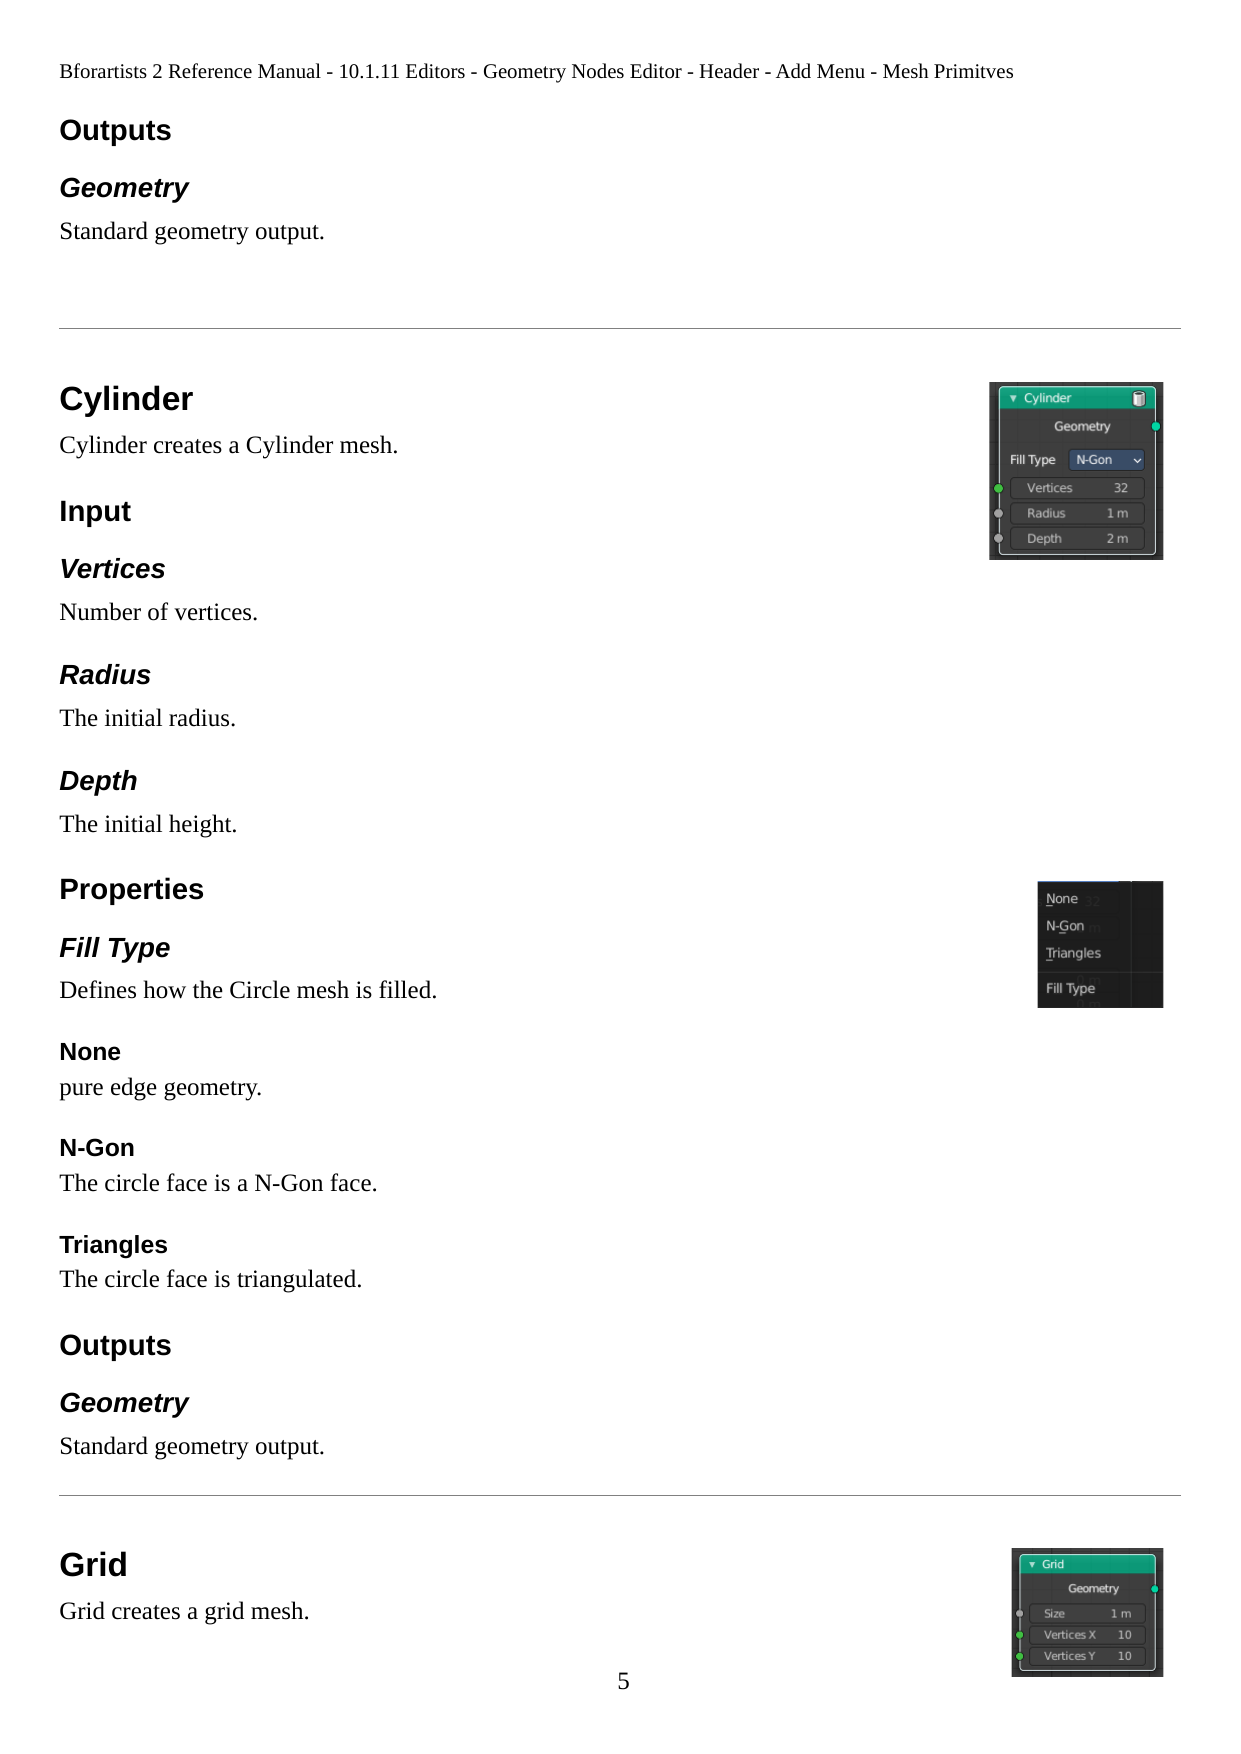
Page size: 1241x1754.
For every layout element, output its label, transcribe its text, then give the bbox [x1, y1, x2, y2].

subtitle Grid [59, 1545, 1181, 1584]
text Standard geometry output. [59, 1431, 1181, 1460]
subtitle Depth [59, 764, 1181, 796]
subtitle None [59, 1037, 1181, 1066]
subtitle Radius [59, 658, 1181, 690]
text Number of vertices. [59, 597, 1181, 626]
subtitle Fill Type [59, 931, 1037, 963]
text The circle face is a N-Gon face. [59, 1168, 1181, 1197]
text Defines how the Circle mesh is filled. [59, 975, 1037, 1004]
text Cylinder creates a Cylinder mesh. [59, 430, 989, 459]
subtitle [1164, 494, 1181, 527]
subtitle Outputs [59, 113, 1181, 146]
subtitle Geometry [59, 1387, 1181, 1419]
subtitle Geometry [59, 171, 1181, 203]
text The initial radius. [59, 703, 1181, 731]
subtitle Triangles [59, 1230, 1181, 1258]
subtitle Input [59, 494, 989, 527]
subtitle Outputs [59, 1328, 1181, 1362]
picture [989, 382, 1164, 560]
subtitle Cylinder [59, 379, 1181, 417]
subtitle N-Gon [59, 1133, 1181, 1162]
text The initial height. [59, 809, 1181, 837]
text pure edge geometry. [59, 1072, 1181, 1101]
subtitle Vertices [59, 552, 1181, 584]
picture [1037, 881, 1164, 1008]
text Grid creates a grid mesh. [59, 1596, 1011, 1625]
picture [1011, 1548, 1164, 1677]
subtitle [1164, 931, 1181, 963]
text The circle face is triangulated. [59, 1264, 1181, 1293]
text Standard geometry output. [59, 216, 1181, 244]
subtitle Properties [59, 872, 1181, 906]
